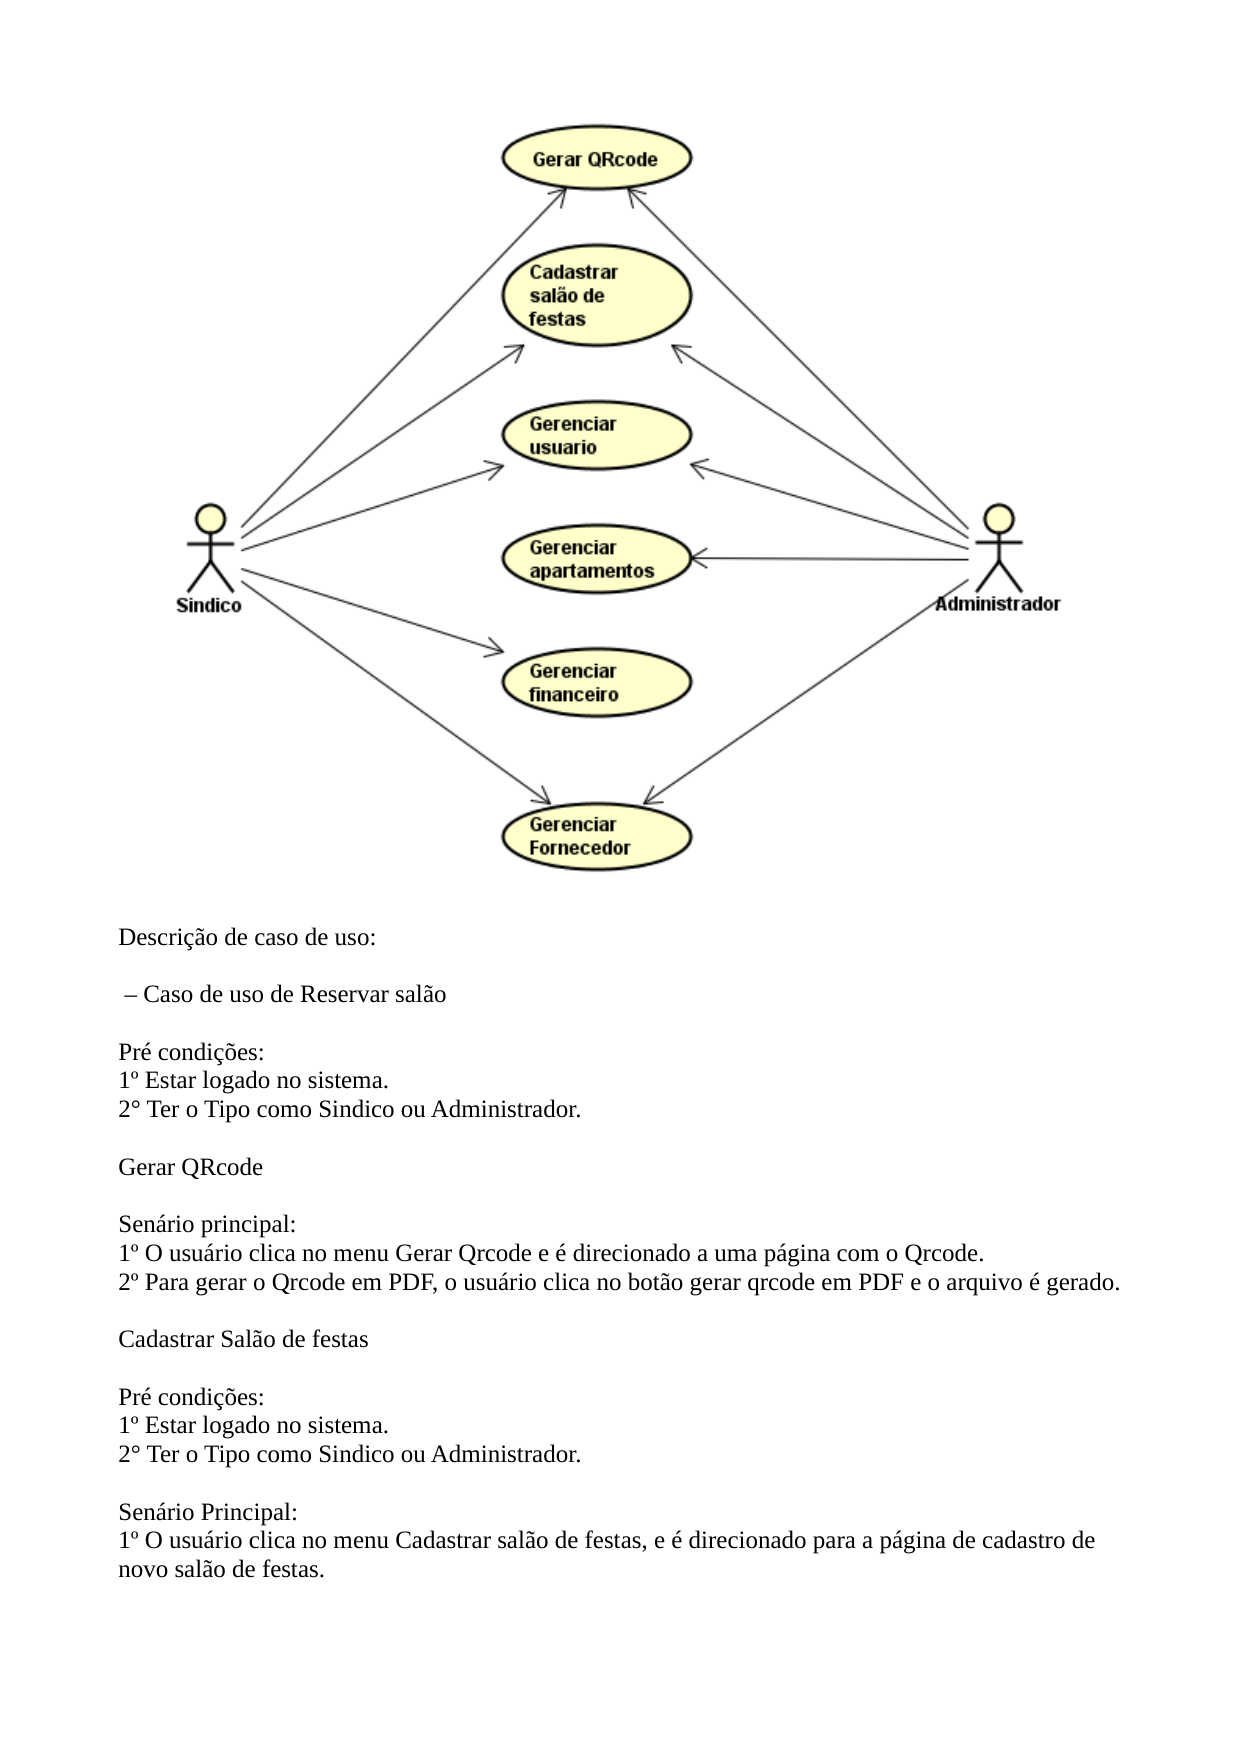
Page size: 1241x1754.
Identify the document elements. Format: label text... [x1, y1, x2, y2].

text 1º O usuário clica no menu Cadastrar salão de festas, e é direcionado para a página de cadastro de novo salão de festas. [118, 1526, 1122, 1583]
text 1º O usuário clica no menu Gerar Qrcode e é direcionado a uma página com o Qrcode. [118, 1238, 1122, 1267]
text Senário principal: [118, 1209, 1122, 1238]
text 2º Para gerar o Qrcode em PDF, o usuário clica no botão gerar qrcode em PDF e o arquivo é gerado. [118, 1267, 1122, 1296]
picture [171, 118, 1069, 894]
text 2° Ter o Tipo como Sindico ou Administrador. [118, 1439, 1122, 1468]
text Descrição de caso de uso: [118, 922, 1122, 951]
text Gerar QRcode [118, 1152, 1122, 1181]
text Pré condições: [118, 1382, 1122, 1411]
text 1º Estar logado no sistema. [118, 1411, 1122, 1439]
text – Caso de uso de Reservar salão [118, 979, 1122, 1008]
text Pré condições: [118, 1037, 1122, 1066]
text Cadastrar Salão de festas [118, 1324, 1122, 1353]
text Senário Principal: [118, 1497, 1122, 1526]
text 2° Ter o Tipo como Sindico ou Administrador. [118, 1094, 1122, 1123]
text 1º Estar logado no sistema. [118, 1066, 1122, 1094]
